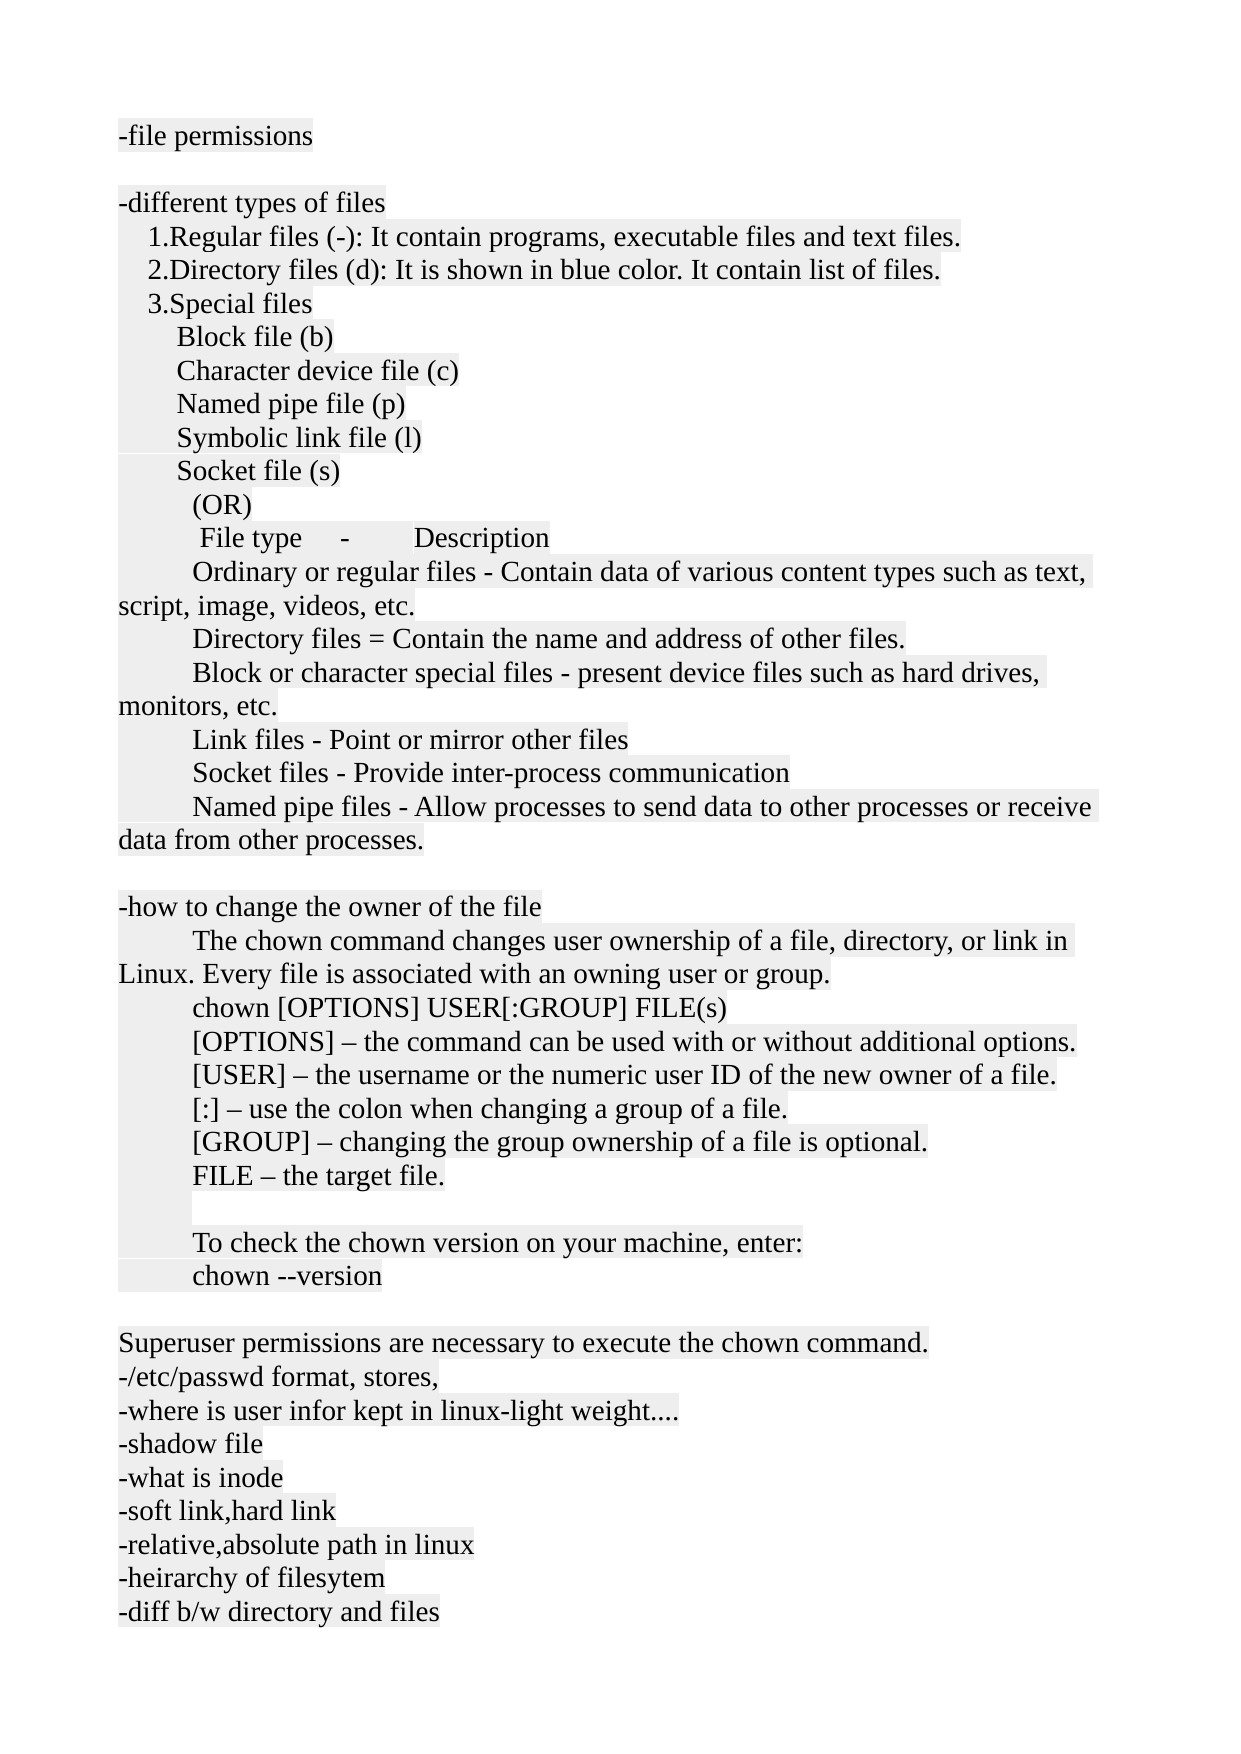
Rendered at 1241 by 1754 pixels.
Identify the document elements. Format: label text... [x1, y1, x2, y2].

text -diff b/w directory and files [118, 1594, 1122, 1627]
text FILE – the target file. [118, 1158, 1122, 1191]
text Named pipe files - Allow processes to send data to other processes or receive data from other processes. [118, 789, 1122, 856]
text 1.Regular files (-): It contain programs, executable files and text files. [118, 219, 1122, 252]
text Socket files - Provide inter-process communication [118, 755, 1122, 789]
text [GROUP] – changing the group ownership of a file is optional. [118, 1124, 1122, 1158]
text -shadow file [118, 1426, 1122, 1460]
text -different types of files [118, 185, 1122, 219]
text 2.Directory files (d): It is shown in blue color. It contain list of files. [118, 252, 1122, 286]
text Link files - Point or mirror other files [118, 722, 1122, 755]
text -where is user infor kept in linux-light weight.... [118, 1393, 1122, 1426]
text Block file (b) [118, 319, 1122, 353]
text [:] – use the colon when changing a group of a file. [118, 1091, 1122, 1124]
text 3.Special files [118, 286, 1122, 319]
text -/etc/passwd format, stores, [118, 1359, 1122, 1393]
text Character device file (c) [118, 353, 1122, 386]
text Directory files = Contain the name and address of other files. [118, 621, 1122, 655]
text Block or character special files - present device files such as hard drives, monitors, etc. [118, 655, 1122, 722]
text chown --version [118, 1258, 1122, 1292]
text [USER] – the username or the numeric user ID of the new owner of a file. [118, 1057, 1122, 1091]
text Symbolic link file (l) [118, 420, 1122, 453]
text The chown command changes user ownership of a file, directory, or link in Linux. Every file is associated with an owning user or group. [118, 923, 1122, 990]
text Named pipe file (p) [118, 386, 1122, 420]
text -relative,absolute path in linux [118, 1527, 1122, 1560]
text -heirarchy of filesytem [118, 1560, 1122, 1594]
text [OPTIONS] – the command can be used with or without additional options. [118, 1024, 1122, 1057]
text Superuser permissions are necessary to execute the chown command. [118, 1326, 1122, 1359]
text -soft link,hard link [118, 1493, 1122, 1527]
text chown [OPTIONS] USER[:GROUP] FILE(s) [118, 990, 1122, 1024]
text -how to change the owner of the file [118, 889, 1122, 923]
text File type - Description [118, 521, 1122, 554]
text -what is inode [118, 1460, 1122, 1493]
text Socket file (s) [118, 453, 1122, 487]
text (OR) [118, 487, 1122, 521]
text Ordinary or regular files - Contain data of various content types such as text, script, image, videos, etc. [118, 554, 1122, 621]
text -file permissions [118, 118, 1122, 152]
text To check the chown version on your machine, enter: [118, 1225, 1122, 1258]
